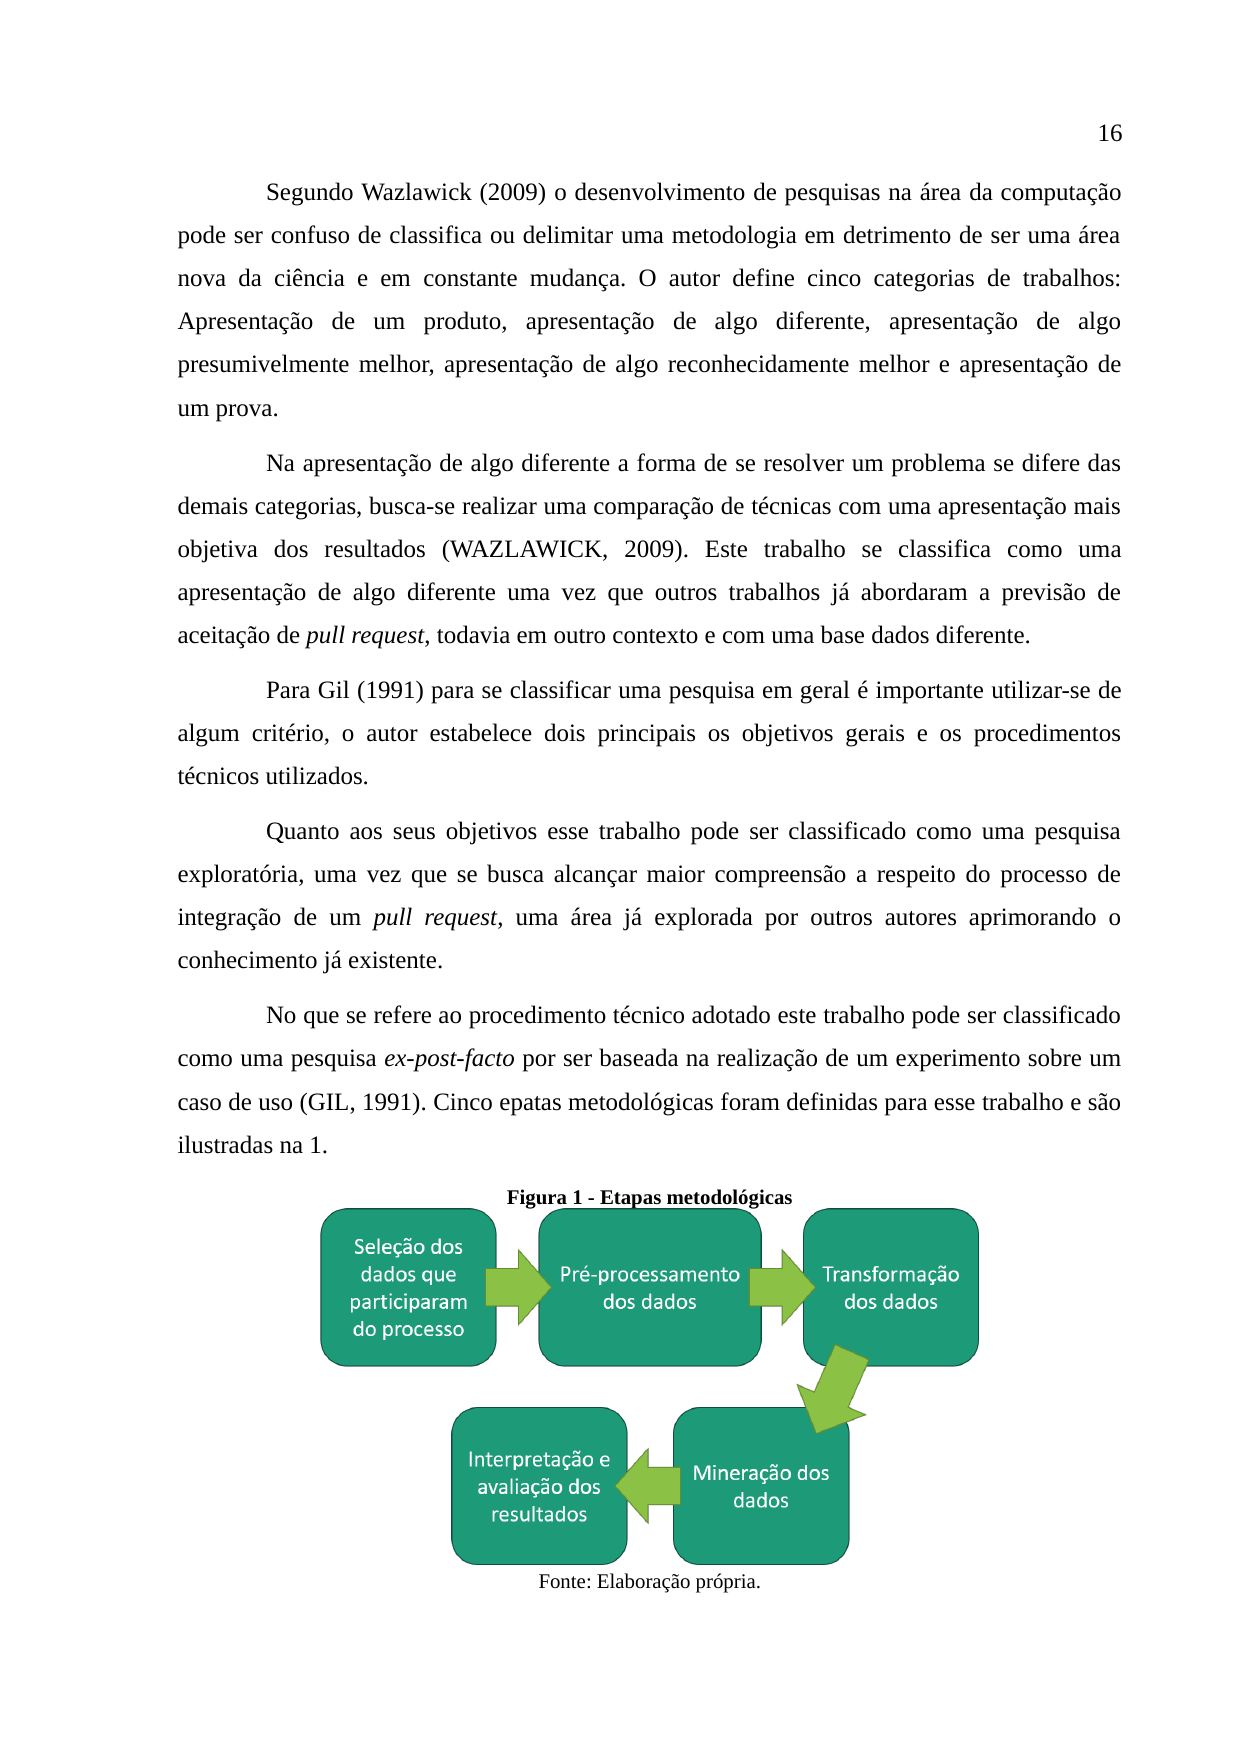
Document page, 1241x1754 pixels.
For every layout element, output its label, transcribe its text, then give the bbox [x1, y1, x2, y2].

text [320, 1593, 979, 1600]
text Quanto aos seus objetivos esse trabalho pode ser classificado como uma pesquisa exploratória, uma vez que se busca alcançar maior compreensão a respeito do processo de integração de um pull request, uma área já explorada por outros autores aprimorando o conhecimento já existente. [177, 816, 1122, 974]
text Segundo Wazlawick (2009) o desenvolvimento de pesquisas na área da computação pode ser confuso de classifica ou delimitar uma metodologia em detrimento de ser uma área nova da ciência e em constante mudança. O autor define cinco categorias de trabalhos: Apresentação de um produto, apresentação de algo diferente, apresentação de algo presumivelmente melhor, apresentação de algo reconhecidamente melhor e apresentação de um prova. [177, 177, 1122, 421]
picture [320, 1208, 979, 1565]
text Fonte: Elaboração própria. [320, 1565, 979, 1593]
text No que se refere ao procedimento técnico adotado este trabalho pode ser classificado como uma pesquisa ex-post-facto por ser baseada na realização de um experimento sobre um caso de uso (GIL, 1991). Cinco epatas metodológicas foram definidas para esse trabalho e são ilustradas na Figura 1. [177, 1000, 1122, 1158]
text Para Gil (1991) para se classificar uma pesquisa em geral é importante utilizar-se de algum critério, o autor estabelece dois principais os objetivos gerais e os procedimentos técnicos utilizados. [177, 675, 1122, 790]
text Figura 1 - Etapas metodológicas [320, 1185, 979, 1208]
text Na apresentação de algo diferente a forma de se resolver um problema se difere das demais categorias, busca-se realizar uma comparação de técnicas com uma apresentação mais objetiva dos resultados (WAZLAWICK, 2009). Este trabalho se classifica como uma apresentação de algo diferente uma vez que outros trabalhos já abordaram a previsão de aceitação de pull request, todavia em outro contexto e com uma base dados diferente. [177, 448, 1122, 649]
